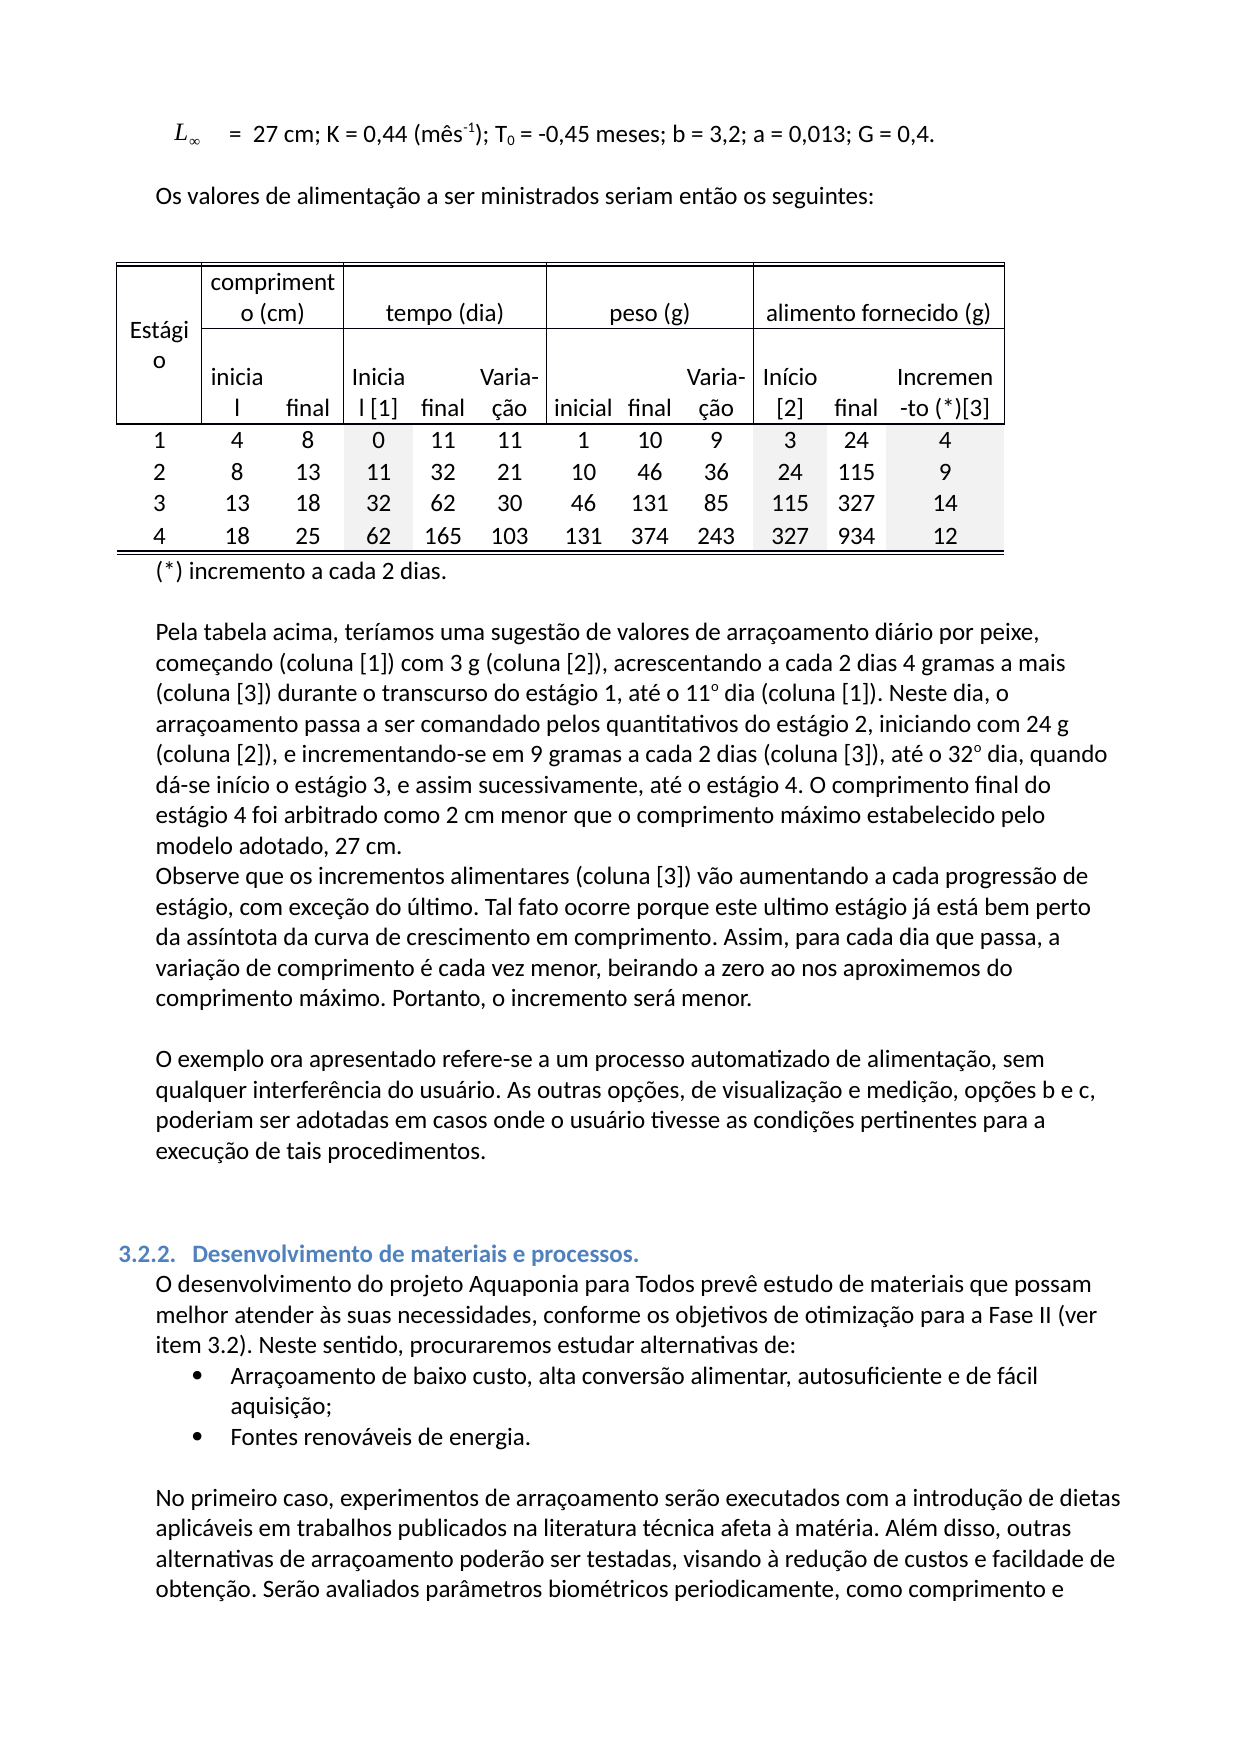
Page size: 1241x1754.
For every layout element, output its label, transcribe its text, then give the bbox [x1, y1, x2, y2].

table_cell 46 [546, 486, 620, 518]
table_cell 4 [117, 518, 202, 550]
list Fontes renováveis de energia. [193, 1421, 1122, 1451]
table_cell 32 [344, 486, 413, 518]
table_cell final [620, 329, 679, 422]
table_cell 1 [546, 425, 620, 455]
list Os valores de alimentação a ser ministrados seriam então os seguintes: [155, 180, 1122, 211]
list Arraçoamento de baixo custo, alta conversão alimentar, autosuficiente e de fácil aquisição; [193, 1360, 1122, 1421]
list O desenvolvimento do projeto Aquaponia para Todos prevê estudo de materiais que possam melhor atender às suas necessidades, conforme os objetivos de otimização para a Fase II (ver item 3.2). Neste sentido, procuraremos estudar alternativas de: [155, 1268, 1122, 1360]
table_cell 24 [753, 455, 827, 486]
table_header Estágio [117, 267, 201, 422]
table_cell final [413, 329, 472, 422]
table_cell 131 [546, 518, 620, 550]
table_cell 243 [679, 518, 753, 550]
table_header peso (g) [547, 267, 753, 328]
table_cell 374 [620, 518, 679, 550]
table_cell 4 [202, 425, 272, 455]
table_cell 24 [827, 425, 886, 455]
table_header tempo (dia) [344, 267, 546, 328]
table_cell 2 [117, 455, 202, 486]
table_cell 36 [679, 455, 753, 486]
table_cell 12 [886, 518, 1004, 550]
table_cell Inicial [1] [344, 329, 413, 422]
table_cell inicial [547, 329, 620, 422]
table_cell final [272, 329, 343, 422]
table_cell 85 [679, 486, 753, 518]
table_cell 11 [413, 425, 472, 455]
table_cell 14 [886, 486, 1004, 518]
table_cell 10 [546, 455, 620, 486]
table_cell 3 [753, 425, 827, 455]
table_cell 131 [620, 486, 679, 518]
table_cell Varia-ção [679, 329, 753, 422]
table_cell Início [2] [754, 329, 827, 422]
table_cell final [827, 329, 886, 422]
table_cell Varia-ção [473, 329, 546, 422]
table_cell 327 [827, 486, 886, 518]
table_cell 10 [620, 425, 679, 455]
table_cell 9 [886, 455, 1004, 486]
list Observe que os incrementos alimentares (coluna [3]) vão aumentando a cada progressão de estágio, com exceção do último. Tal fato ocorre porque este ultimo estágio já está bem perto da assíntota da curva de crescimento em comprimento. Assim, para cada dia que passa, a variação de comprimento é cada vez menor, beirando a zero ao nos aproximemos do comprimento máximo. Portanto, o incremento será menor. [155, 860, 1122, 1013]
table_cell 103 [473, 518, 546, 550]
table_cell 30 [473, 486, 546, 518]
table_cell inicial [202, 329, 272, 422]
table_cell 0 [344, 425, 413, 455]
table_cell Incremen-to (*)[3] [886, 329, 1004, 422]
table_cell 25 [272, 518, 343, 550]
table_cell 62 [413, 486, 472, 518]
table_cell 62 [344, 518, 413, 550]
list O exemplo ora apresentado refere-se a um processo automatizado de alimentação, sem qualquer interferência do usuário. As outras opções, de visualização e medição, opções b e c, poderiam ser adotadas em casos onde o usuário tivesse as condições pertinentes para a execução de tais procedimentos. [155, 1043, 1122, 1166]
list No primeiro caso, experimentos de arraçoamento serão executados com a introdução de dietas aplicáveis em trabalhos publicados na literatura técnica afeta à matéria. Além disso, outras alternativas de arraçoamento poderão ser testadas, visando à redução de custos e facildade de obtenção. Serão avaliados parâmetros biométricos periodicamente, como comprimento e [155, 1482, 1122, 1604]
table_cell 32 [413, 455, 472, 486]
table_header comprimento (cm) [202, 267, 343, 328]
table_cell 3 [117, 486, 202, 518]
list Pela tabela acima, teríamos uma sugestão de valores de arraçoamento diário por peixe, começando (coluna [1]) com 3 g (coluna [2]), acrescentando a cada 2 dias 4 gramas a mais (coluna [3]) durante o transcurso do estágio 1, até o 11o dia (coluna [1]). Neste dia, o arraçoamento passa a ser comandado pelos quantitativos do estágio 2, iniciando com 24 g (coluna [2]), e incrementando-se em 9 gramas a cada 2 dias (coluna [3]), até o 32o dia, quando dá-se início o estágio 3, e assim sucessivamente, até o estágio 4. O comprimento final do estágio 4 foi arbitrado como 2 cm menor que o comprimento máximo estabelecido pelo modelo adotado, 27 cm. [155, 616, 1122, 860]
table_cell 1 [117, 425, 202, 455]
table_cell 9 [679, 425, 753, 455]
table_cell 8 [272, 425, 343, 455]
list (*) incremento a cada 2 dias. [155, 555, 1122, 586]
table_cell 11 [473, 425, 546, 455]
table_cell 18 [202, 518, 272, 550]
table_cell 8 [202, 455, 272, 486]
list = 27 cm; K = 0,44 (mês-1); T0 = -0,45 meses; b = 3,2; a = 0,013; G = 0,4. [155, 118, 1122, 149]
table_cell 115 [753, 486, 827, 518]
table_cell 4 [886, 425, 1004, 455]
table_cell 13 [272, 455, 343, 486]
table_cell 11 [344, 455, 413, 486]
table_cell 327 [753, 518, 827, 550]
subtitle 3.2.2. Desenvolvimento de materiais e processos. [118, 1238, 1122, 1268]
table_cell 18 [272, 486, 343, 518]
table_cell 21 [473, 455, 546, 486]
table_cell 115 [827, 455, 886, 486]
table_cell 13 [202, 486, 272, 518]
table_cell 165 [413, 518, 472, 550]
table_cell 46 [620, 455, 679, 486]
table_header alimento fornecido (g) [754, 267, 1004, 328]
table_cell 934 [827, 518, 886, 550]
